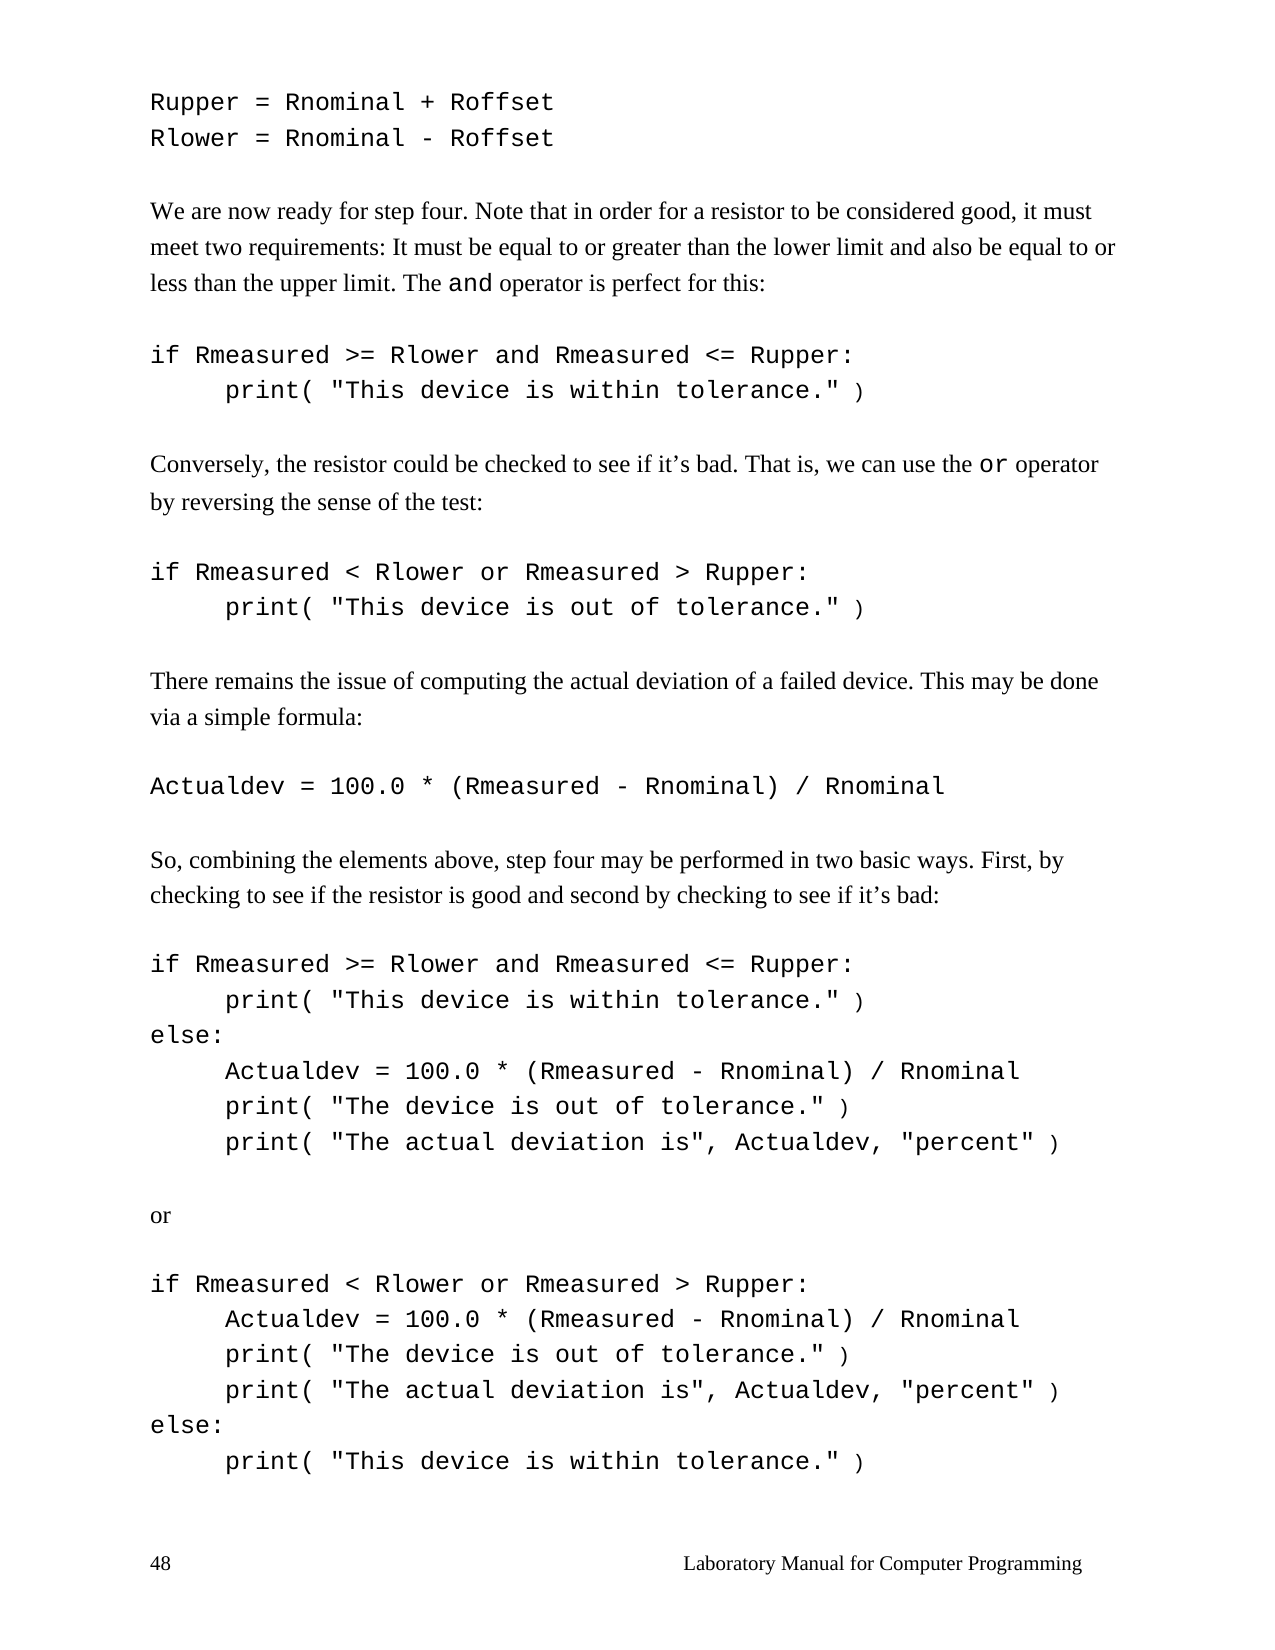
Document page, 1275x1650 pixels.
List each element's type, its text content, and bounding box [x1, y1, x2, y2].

text print( "This device is within tolerance." ) [150, 1448, 1125, 1477]
text Conversely, the resistor could be checked to see if it’s bad. That is, we can use the or operator by reversing the sense of the test: [150, 449, 1125, 516]
text if Rmeasured < Rlower or Rmeasured > Rupper: [150, 559, 1125, 588]
text if Rmeasured >= Rlower and Rmeasured <= Rupper: [150, 952, 1125, 980]
text print( "The device is out of tolerance." ) [150, 1094, 1125, 1122]
text print( "The actual deviation is", Actualdev, "percent" ) [150, 1129, 1125, 1157]
text print( "This device is out of tolerance." ) [150, 595, 1125, 623]
text print( "This device is within tolerance." ) [150, 378, 1125, 406]
text Rlower = Rnominal - Roffset [150, 125, 1125, 154]
text or [150, 1200, 1125, 1229]
text Actualdev = 100.0 * (Rmeasured - Rnominal) / Rnominal [150, 1307, 1125, 1335]
text Actualdev = 100.0 * (Rmeasured - Rnominal) / Rnominal [150, 1058, 1125, 1087]
text print( "This device is within tolerance." ) [150, 987, 1125, 1016]
text print( "The device is out of tolerance." ) [150, 1342, 1125, 1370]
text if Rmeasured >= Rlower and Rmeasured <= Rupper: [150, 343, 1125, 371]
text else: [150, 1413, 1125, 1441]
text print( "The actual deviation is", Actualdev, "percent" ) [150, 1377, 1125, 1406]
text So, combining the elements above, step four may be performed in two basic ways. First, by checking to see if the resistor is good and second by checking to see if it’s bad: [150, 845, 1125, 909]
text There remains the issue of computing the actual deviation of a failed device. This may be done via a simple formula: [150, 666, 1125, 731]
text Rupper = Rnominal + Roffset [150, 90, 1125, 118]
text if Rmeasured < Rlower or Rmeasured > Rupper: [150, 1271, 1125, 1299]
text We are now ready for step four. Note that in order for a resistor to be considered good, it must meet two requirements: It must be equal to or greater than the lower limit and also be equal to or less than the upper limit. The and operator is perfect for this: [150, 196, 1125, 299]
text Actualdev = 100.0 * (Rmeasured - Rnominal) / Rnominal [150, 774, 1125, 802]
text else: [150, 1023, 1125, 1051]
